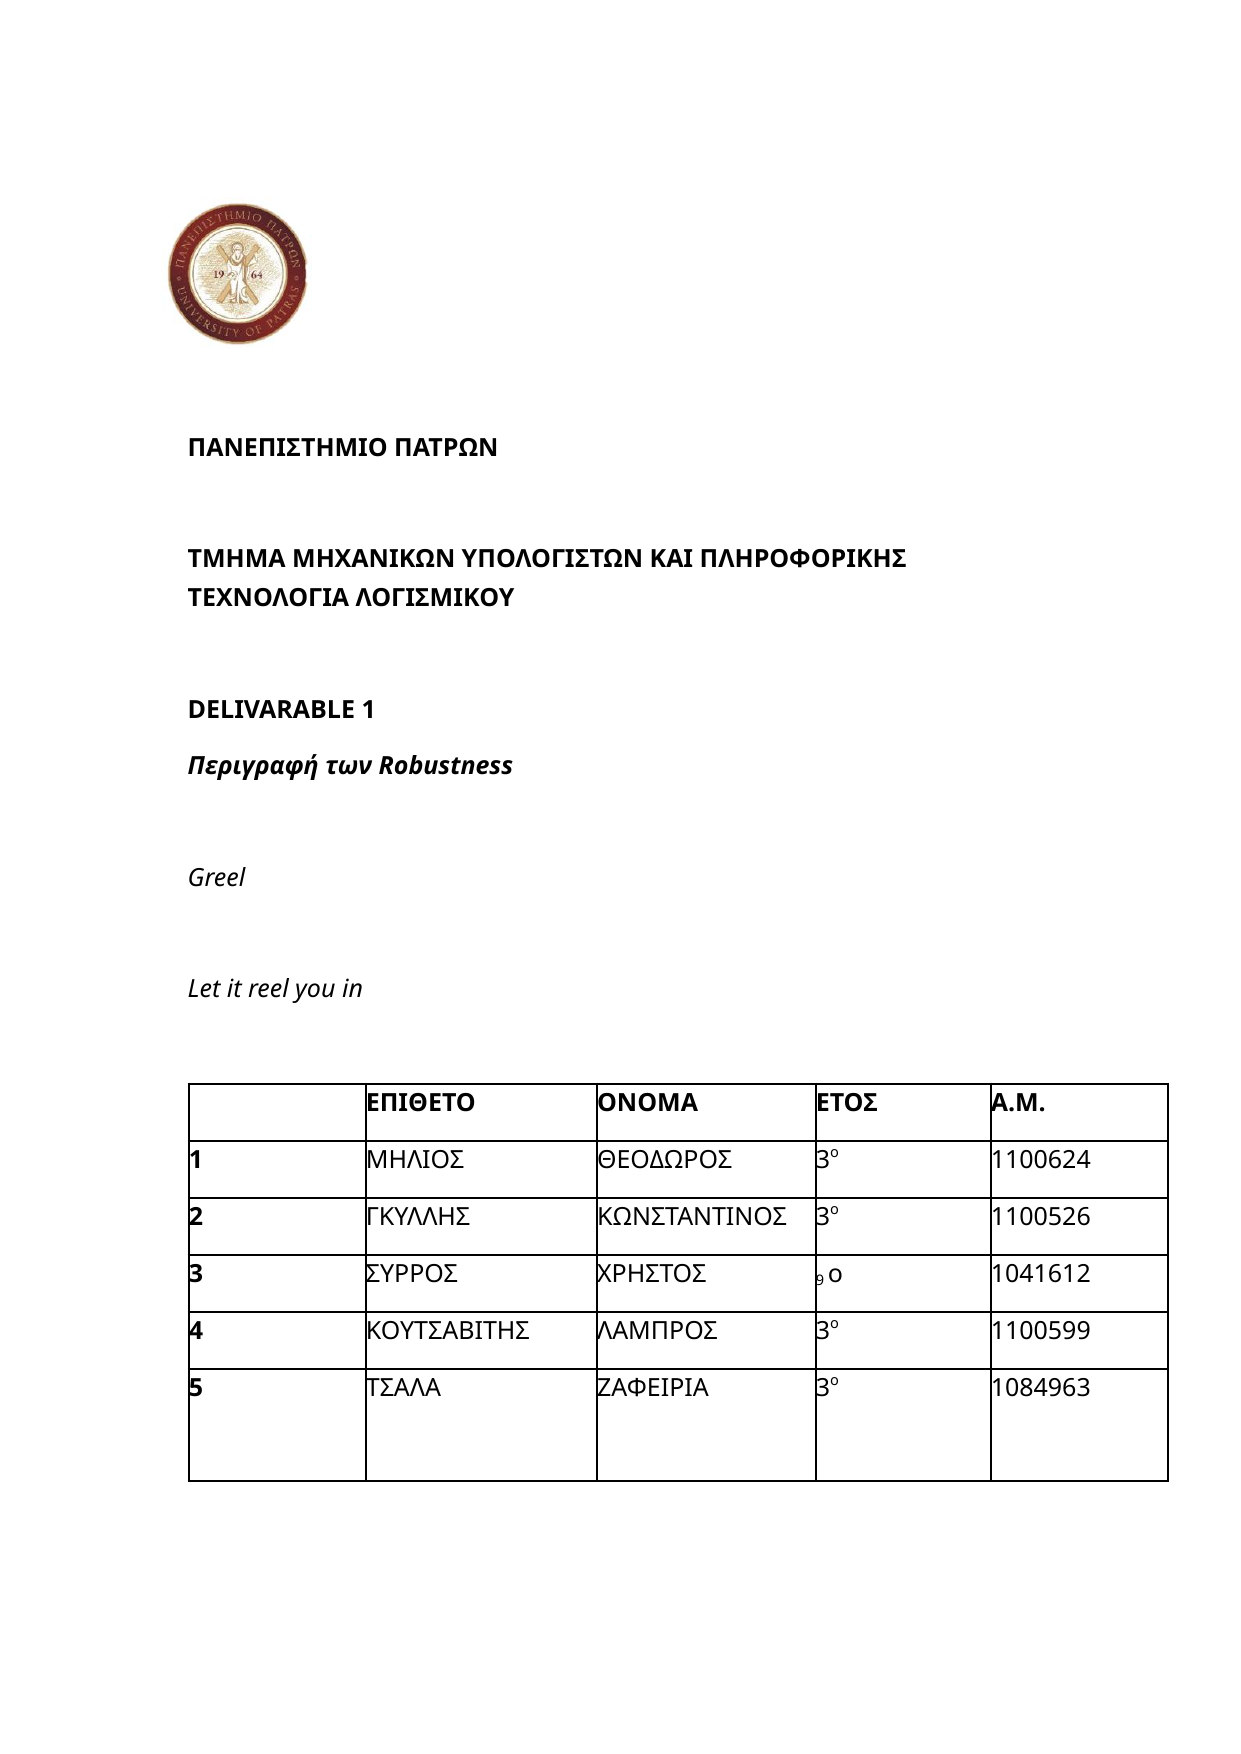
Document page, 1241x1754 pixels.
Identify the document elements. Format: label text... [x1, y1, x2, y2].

table_cell [190, 1425, 365, 1480]
table_cell 9 ο [817, 1256, 990, 1311]
table_cell ΓΚΥΛΛΗΣ [367, 1199, 596, 1254]
table_cell 3ο [817, 1199, 990, 1254]
table_header ΟΝΟΜΑ [598, 1085, 815, 1139]
table_cell 1084963 [992, 1370, 1167, 1425]
table_cell ΧΡΗΣΤΟΣ [598, 1256, 815, 1311]
table_cell 4 [190, 1313, 365, 1368]
table_header Α.Μ. [992, 1085, 1167, 1139]
text DELIVARABLE 1 [187, 692, 1053, 726]
table_cell 1 [190, 1142, 365, 1197]
table_cell ΛΑΜΠΡΟΣ [598, 1313, 815, 1368]
table_cell [992, 1425, 1167, 1480]
table_cell ΣΥΡΡΟΣ [367, 1256, 596, 1311]
table_cell ΚΩΝΣΤΑΝΤΙΝΟΣ [598, 1199, 815, 1254]
table_header ΕΠΙΘΕΤΟ [367, 1085, 596, 1139]
table_cell 5 [190, 1370, 365, 1425]
table_cell [817, 1425, 990, 1480]
table_cell 3ο [817, 1313, 990, 1368]
table_cell 1100526 [992, 1199, 1167, 1254]
table_cell 1100599 [992, 1313, 1167, 1368]
table_cell 1041612 [992, 1256, 1167, 1311]
table_cell 3ο [817, 1142, 990, 1197]
table_cell ΖΑΦΕΙΡΙΑ [598, 1370, 815, 1425]
table_cell 3ο [817, 1370, 990, 1425]
text ΠΑΝΕΠΙΣΤΗΜΙΟ ΠΑΤΡΩΝ [187, 429, 1053, 463]
table_cell 1100624 [992, 1142, 1167, 1197]
text Περιγραφή των Robustness [187, 747, 1053, 782]
text ΤΜΗΜΑ ΜΗΧΑΝΙΚΩΝ ΥΠΟΛΟΓΙΣΤΩΝ ΚΑΙ ΠΛΗΡΟΦΟΡΙΚΗΣ ΤΕΧΝΟΛΟΓΙΑ ΛΟΓΙΣΜΙΚΟΥ [187, 541, 1053, 614]
table_cell [367, 1425, 596, 1480]
table_cell ΜΗΛΙΟΣ [367, 1142, 596, 1197]
table_header [190, 1085, 365, 1139]
table_cell 2 [190, 1199, 365, 1254]
table_cell ΘΕΟΔΩΡΟΣ [598, 1142, 815, 1197]
text Greel [187, 859, 1053, 893]
table_cell [598, 1425, 815, 1480]
text Let it reel you in [187, 971, 1053, 1005]
table_header ΕΤΟΣ [817, 1085, 990, 1139]
table_cell 3 [190, 1256, 365, 1311]
table_cell ΚΟΥΤΣΑΒΙΤΗΣ [367, 1313, 596, 1368]
table_cell ΤΣΑΛΑ [367, 1370, 596, 1425]
